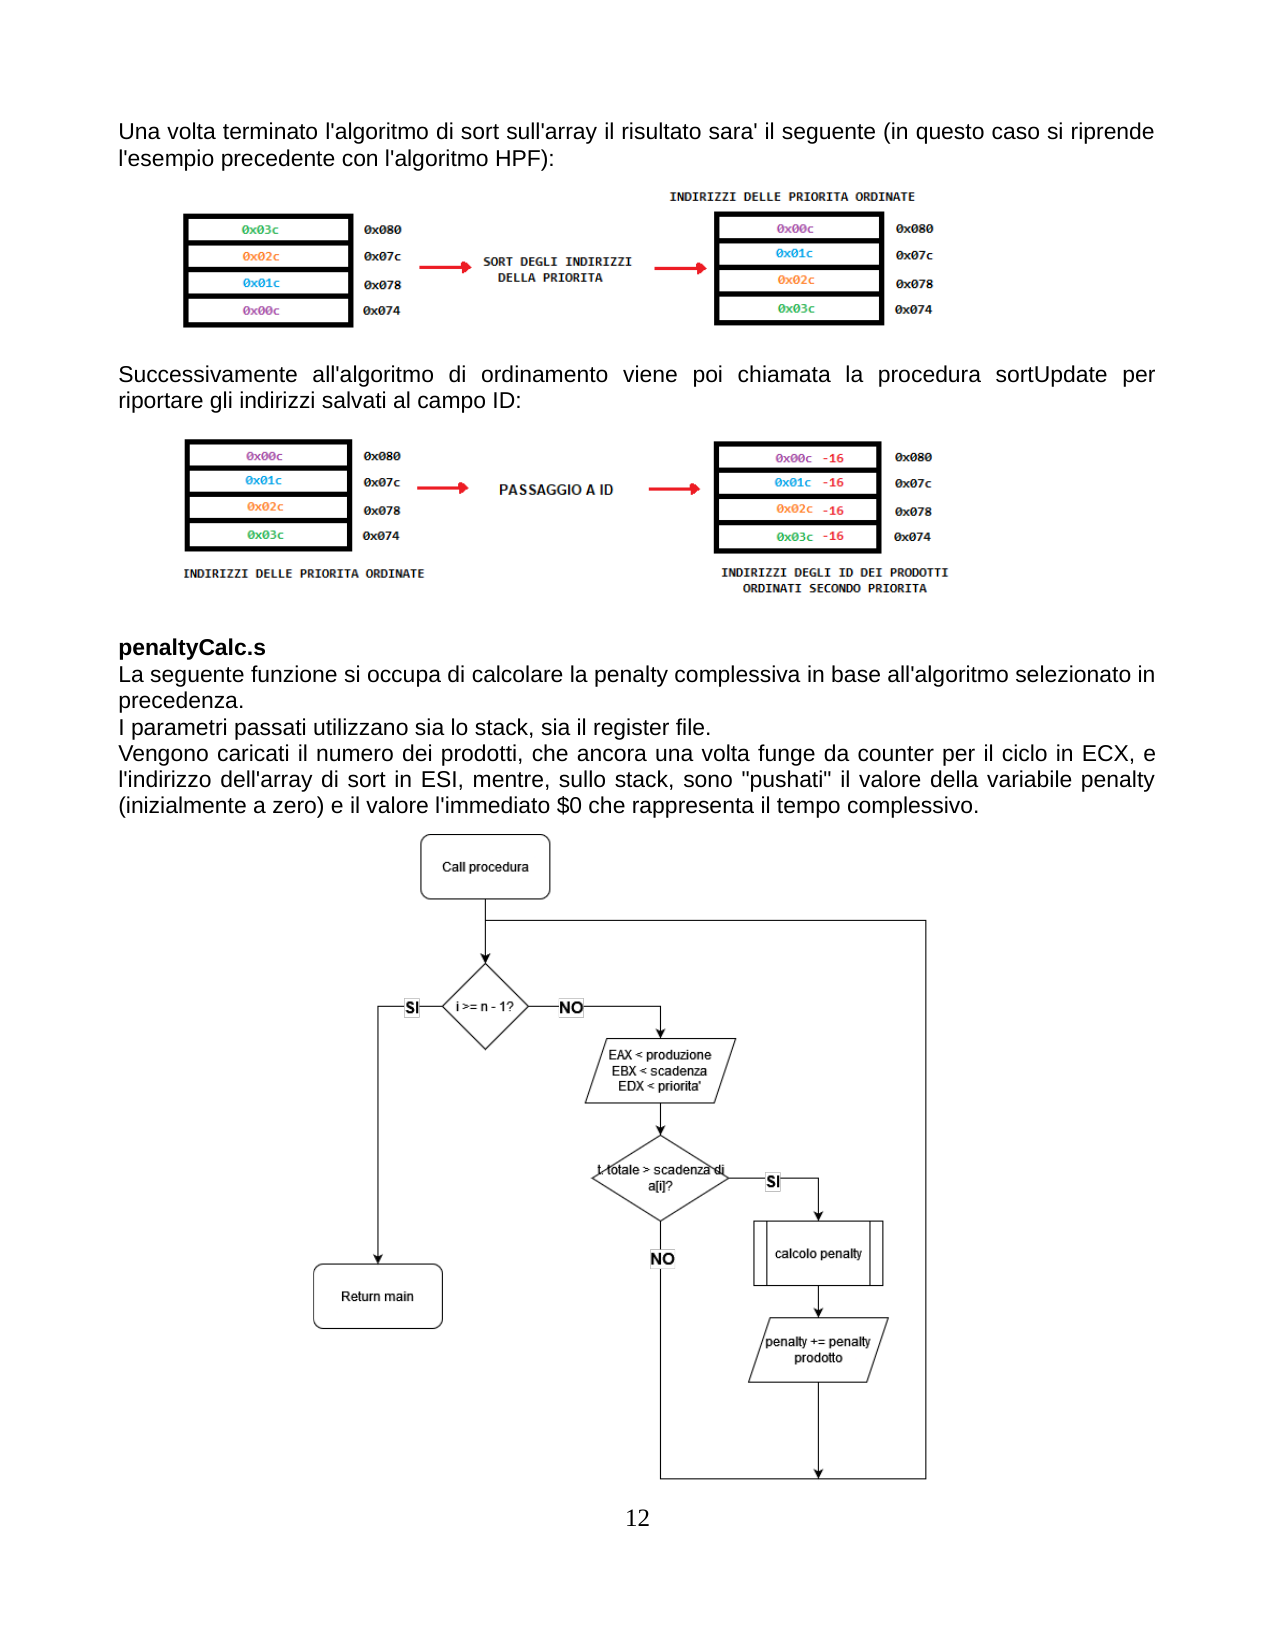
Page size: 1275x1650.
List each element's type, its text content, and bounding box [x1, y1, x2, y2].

picture [184, 436, 1001, 608]
picture [182, 174, 1012, 335]
text Vengono caricati il numero dei prodotti, che ancora una volta funge da counter per il ciclo in ECX, e l'indirizzo dell'array di sort in ESI, mentre, sullo stack, sono "pushati" il valore della variabile penalty (inizialmente a zero) e il valore l'immediato $0 che rappresenta il tempo complessivo. [118, 740, 1157, 819]
text I parametri passati utilizzano sia lo stack, sia il register file. [118, 713, 1157, 740]
text La seguente funzione si occupa di calcolare la penalty complessiva in base all'algoritmo selezionato in precedenza. [118, 661, 1157, 713]
text Una volta terminato l'algoritmo di sort sull'array il risultato sara' il seguente (in questo caso si riprende l'esempio precedente con l'algoritmo HPF): [118, 118, 1157, 171]
text penaltyCalc.s [118, 634, 1157, 661]
text Successivamente all'algoritmo di ordinamento viene poi chiamata la procedura sortUpdate per riportare gli indirizzi salvati al campo ID: [118, 361, 1157, 413]
picture [313, 834, 935, 1488]
